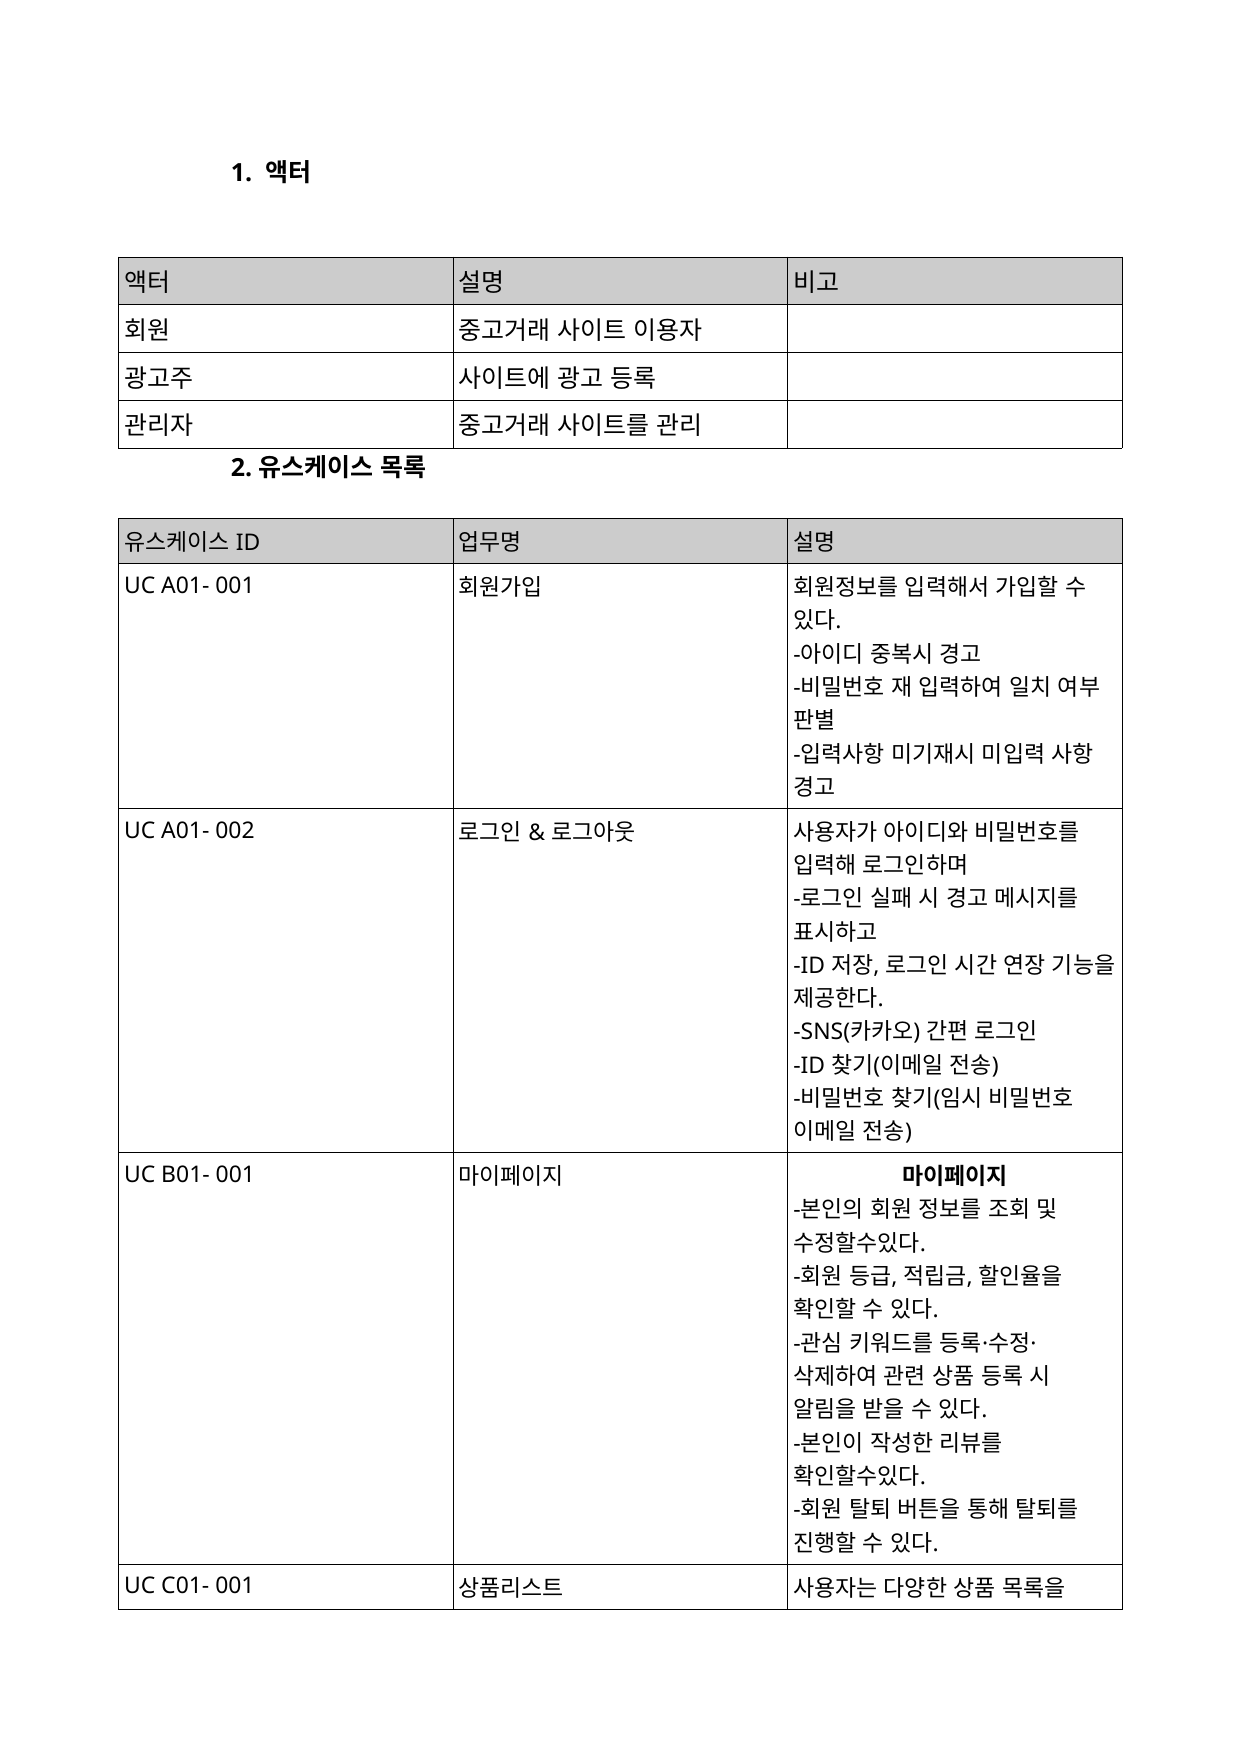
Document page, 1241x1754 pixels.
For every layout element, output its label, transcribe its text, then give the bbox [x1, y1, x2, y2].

table_cell 회원가입 [454, 564, 787, 808]
table_cell 중고거래 사이트를 관리 [454, 401, 787, 448]
list 1. 액터 [193, 152, 1122, 188]
table_cell 로그인 & 로그아웃 [454, 809, 787, 1152]
table_cell 상품리스트 [454, 1565, 787, 1608]
table_header 업무명 [454, 519, 787, 563]
table_cell UC A01- 002 [119, 809, 453, 1152]
table_cell 마이페이지 -본인의 회원 정보를 조회 및 수정할수있다. -회원 등급, 적립금, 할인율을 확인할 수 있다. -관심 키워드를 등록·수정·삭제하여 관련 상품 등록 시 알림을 받을 수 있다. -본인이 작성한 리뷰를 확인할수있다. -회원 탈퇴 버튼을 통해 탈퇴를 진행할 수 있다. [788, 1153, 1122, 1564]
table_cell [788, 353, 1122, 400]
table_cell 사이트에 광고 등록 [454, 353, 787, 400]
table_cell UC C01- 001 [119, 1565, 453, 1608]
table_cell UC B01- 001 [119, 1153, 453, 1564]
table_cell [788, 305, 1122, 352]
table_cell 사용자가 아이디와 비밀번호를 입력해 로그인하며 -로그인 실패 시 경고 메시지를 표시하고 -ID 저장, 로그인 시간 연장 기능을 제공한다. -SNS(카카오) 간편 로그인 -ID 찾기(이메일 전송) -비밀번호 찾기(임시 비밀번호 이메일 전송) [788, 809, 1122, 1152]
table_cell 회원정보를 입력해서 가입할 수 있다. -아이디 중복시 경고 -비밀번호 재 입력하여 일치 여부 판별 -입력사항 미기재시 미입력 사항 경고 [788, 564, 1122, 808]
table_cell [788, 401, 1122, 448]
table_header 비고 [788, 258, 1122, 304]
table_header 설명 [454, 258, 787, 304]
table_cell 광고주 [119, 353, 453, 400]
table_header 액터 [119, 258, 453, 304]
table_cell 회원 [119, 305, 453, 352]
list 2. 유스케이스 목록 [193, 449, 1122, 484]
table_cell UC A01- 001 [119, 564, 453, 808]
table_cell 관리자 [119, 401, 453, 448]
table_cell 마이페이지 [454, 1153, 787, 1564]
table_header 유스케이스 ID [119, 519, 453, 563]
table_cell 중고거래 사이트 이용자 [454, 305, 787, 352]
table_cell 사용자는 다양한 상품 목록을 [788, 1565, 1122, 1608]
table_header 설명 [788, 519, 1122, 563]
